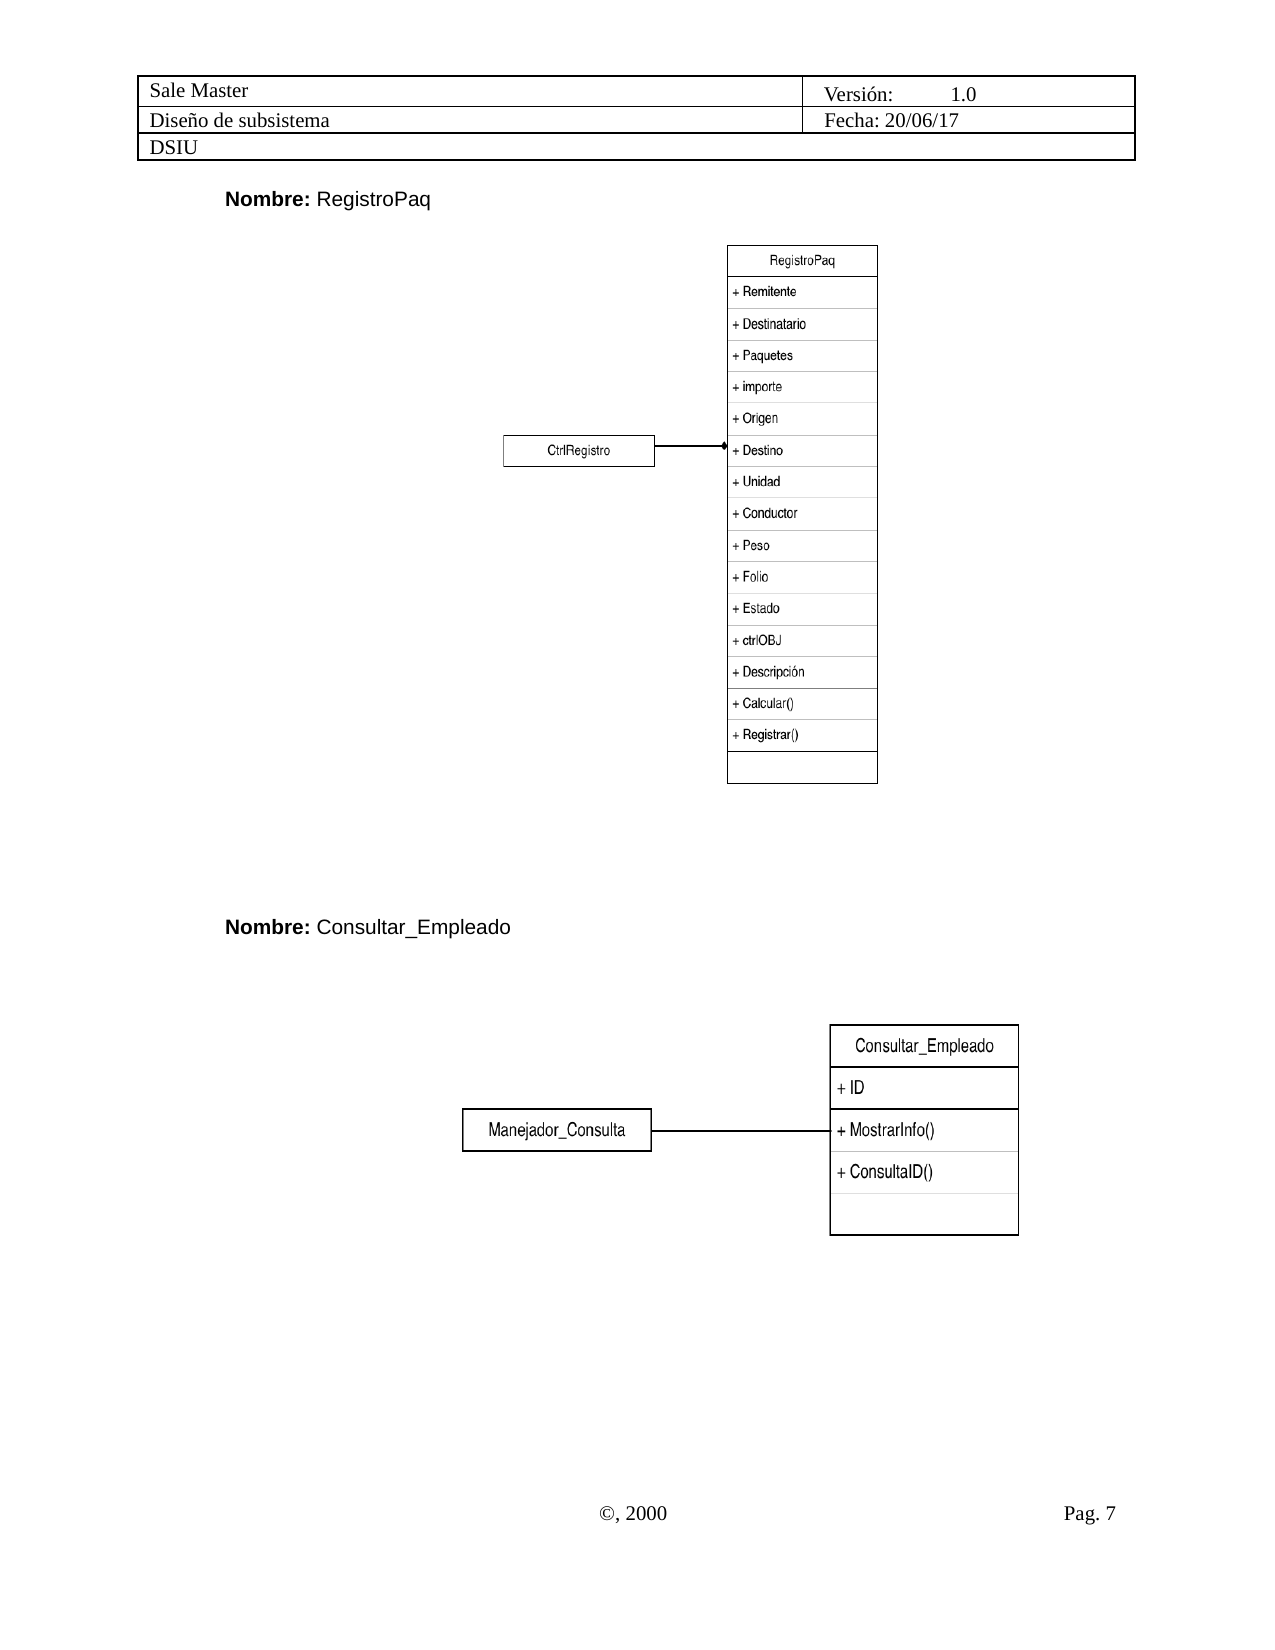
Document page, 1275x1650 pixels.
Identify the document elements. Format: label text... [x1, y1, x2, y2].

text Nombre: Consultar_Empleado [225, 914, 1125, 939]
text Nombre: RegistroPaq [225, 185, 1125, 210]
